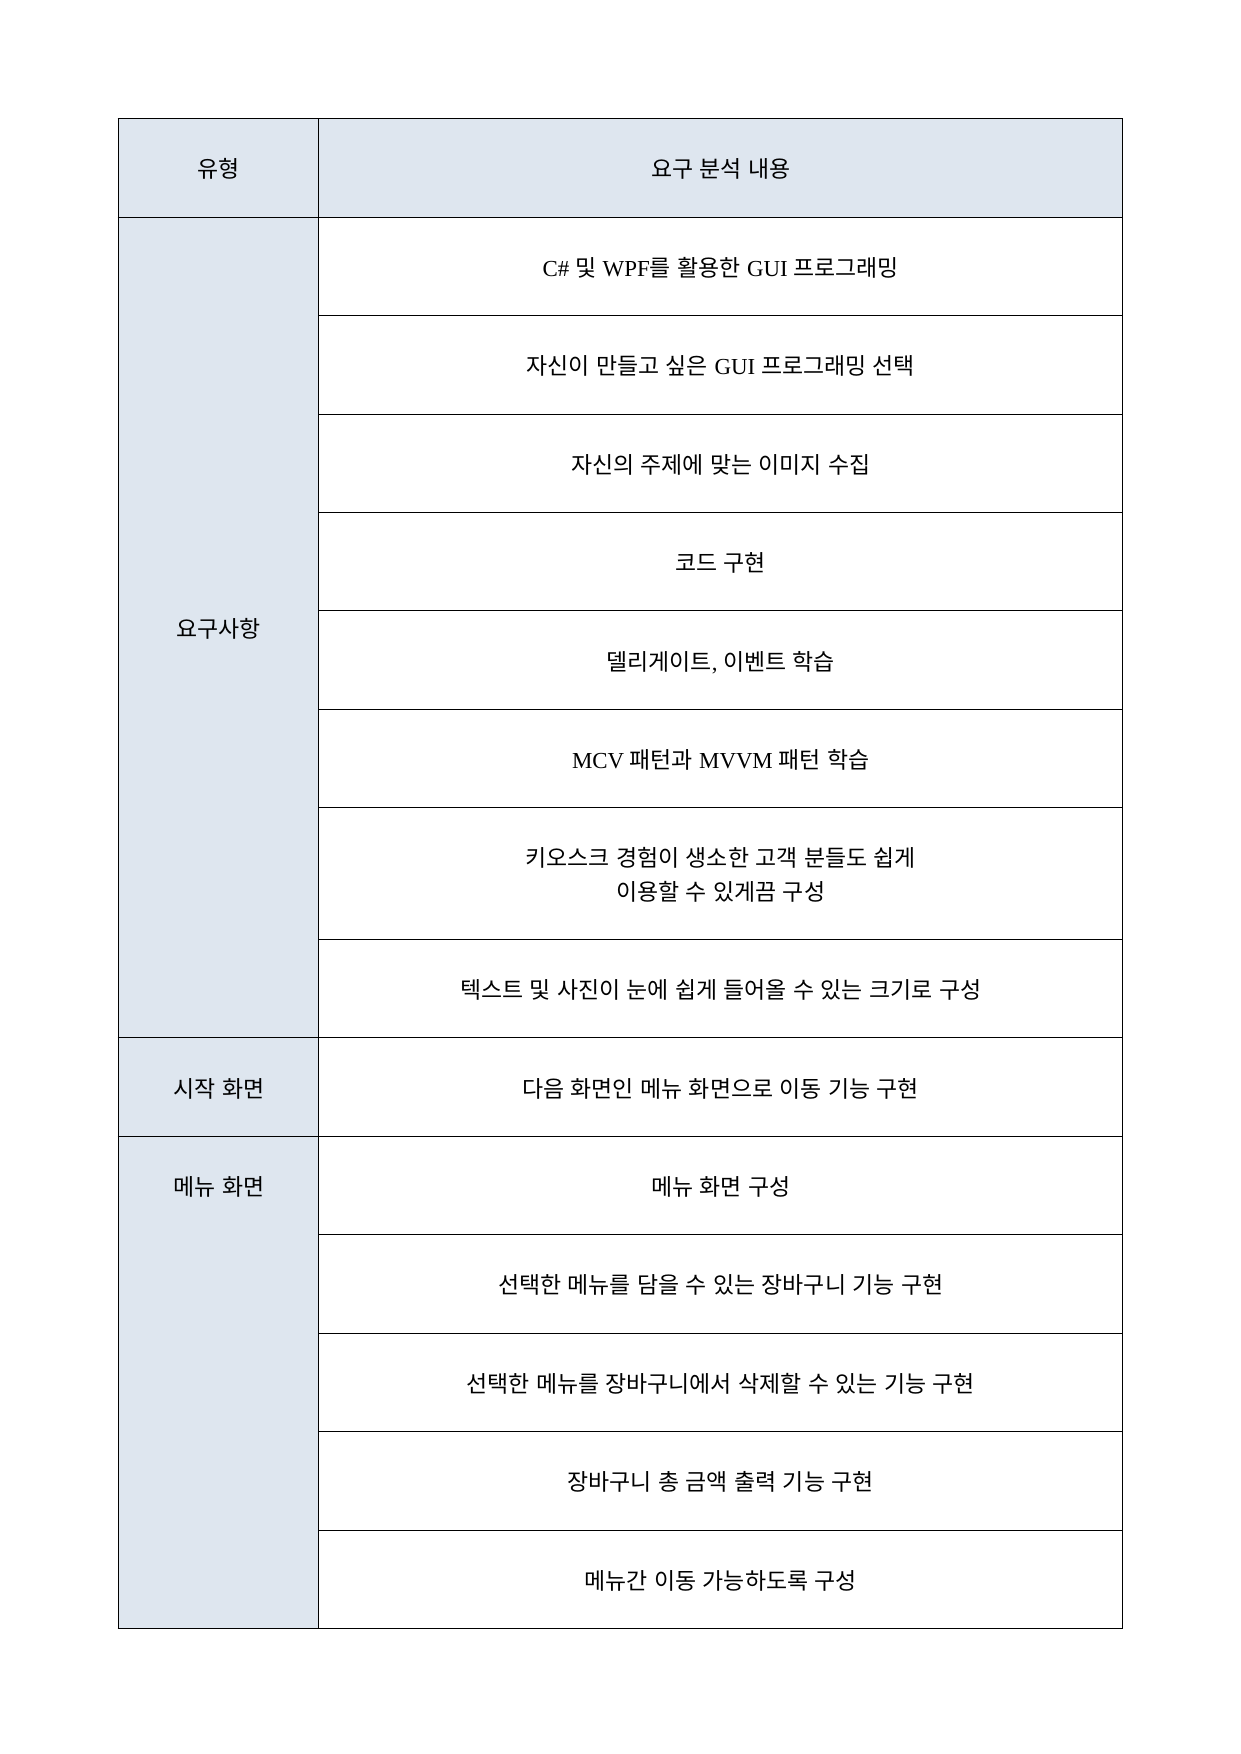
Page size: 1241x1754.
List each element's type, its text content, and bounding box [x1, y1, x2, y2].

table_cell 코드 구현 [319, 513, 1122, 610]
table_cell 메뉴 화면 [119, 1137, 318, 1628]
table_cell 메뉴 화면 구성 [319, 1137, 1122, 1234]
table_cell 시작 화면 [119, 1038, 318, 1136]
table_cell 다음 화면인 메뉴 화면으로 이동 기능 구현 [319, 1038, 1122, 1136]
table_cell 선택한 메뉴를 담을 수 있는 장바구니 기능 구현 [319, 1235, 1122, 1333]
table_cell 자신의 주제에 맞는 이미지 수집 [319, 415, 1122, 512]
table_cell 선택한 메뉴를 장바구니에서 삭제할 수 있는 기능 구현 [319, 1334, 1122, 1431]
table_cell 키오스크 경험이 생소한 고객 분들도 쉽게 이용할 수 있게끔 구성 [319, 808, 1122, 939]
table_cell 델리게이트, 이벤트 학습 [319, 611, 1122, 709]
table_cell MCV 패턴과 MVVM 패턴 학습 [319, 710, 1122, 807]
table_cell 자신이 만들고 싶은 GUI 프로그래밍 선택 [319, 316, 1122, 413]
table_cell 요구사항 [119, 218, 318, 1037]
table_cell 장바구니 총 금액 출력 기능 구현 [319, 1432, 1122, 1529]
table_cell C# 및 WPF를 활용한 GUI 프로그래밍 [319, 218, 1122, 315]
table_cell 메뉴간 이동 가능하도록 구성 [319, 1531, 1122, 1628]
table_cell 텍스트 및 사진이 눈에 쉽게 들어올 수 있는 크기로 구성 [319, 940, 1122, 1037]
table_header 유형 [119, 119, 318, 217]
table_header 요구 분석 내용 [319, 119, 1122, 217]
